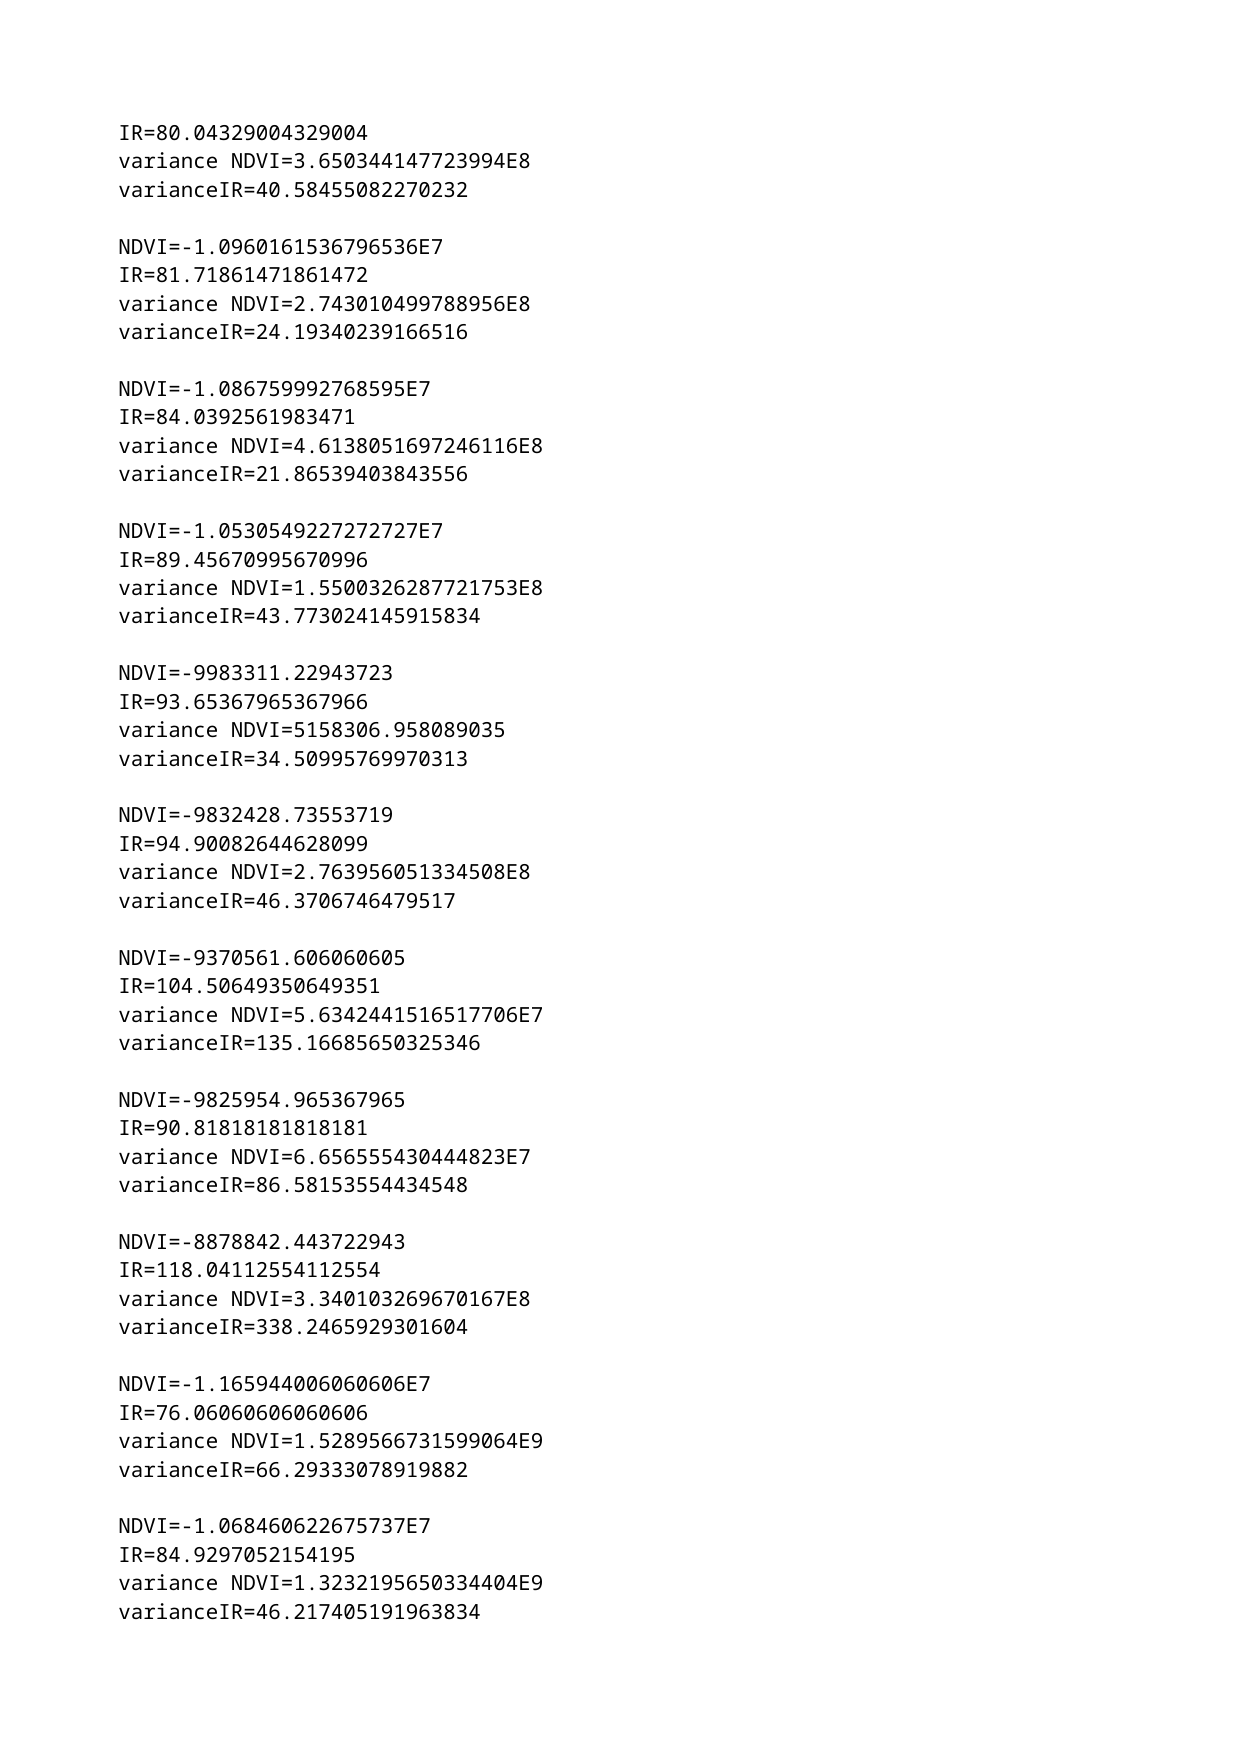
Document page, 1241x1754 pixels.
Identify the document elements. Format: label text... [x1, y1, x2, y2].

text variance NDVI=6.656555430444823E7 [118, 1142, 1122, 1170]
text variance NDVI=3.340103269670167E8 [118, 1284, 1122, 1312]
text IR=104.50649350649351 [118, 971, 1122, 1000]
text NDVI=-9370561.606060605 [118, 943, 1122, 971]
text NDVI=-9825954.965367965 [118, 1085, 1122, 1113]
text NDVI=-1.0960161536796536E7 [118, 232, 1122, 260]
text variance NDVI=1.5500326287721753E8 [118, 573, 1122, 602]
text variance NDVI=5.6342441516517706E7 [118, 1000, 1122, 1028]
text varianceIR=40.58455082270232 [118, 175, 1122, 203]
text variance NDVI=1.3232195650334404E9 [118, 1568, 1122, 1597]
text varianceIR=24.19340239166516 [118, 317, 1122, 346]
text NDVI=-1.068460622675737E7 [118, 1512, 1122, 1540]
text NDVI=-1.0530549227272727E7 [118, 516, 1122, 545]
text varianceIR=66.29333078919882 [118, 1455, 1122, 1483]
text IR=89.45670995670996 [118, 545, 1122, 573]
text variance NDVI=3.650344147723994E8 [118, 147, 1122, 175]
text IR=93.65367965367966 [118, 687, 1122, 715]
text IR=94.90082644628099 [118, 829, 1122, 857]
text NDVI=-8878842.443722943 [118, 1227, 1122, 1256]
text varianceIR=43.773024145915834 [118, 602, 1122, 630]
text IR=84.0392561983471 [118, 402, 1122, 431]
text IR=80.04329004329004 [118, 118, 1122, 147]
text variance NDVI=5158306.958089035 [118, 715, 1122, 744]
text varianceIR=338.2465929301604 [118, 1312, 1122, 1341]
text variance NDVI=2.763956051334508E8 [118, 857, 1122, 886]
text variance NDVI=2.743010499788956E8 [118, 289, 1122, 317]
text varianceIR=34.50995769970313 [118, 744, 1122, 772]
text NDVI=-9832428.73553719 [118, 801, 1122, 829]
text IR=84.9297052154195 [118, 1540, 1122, 1568]
text IR=118.04112554112554 [118, 1256, 1122, 1284]
text NDVI=-1.165944006060606E7 [118, 1369, 1122, 1398]
text varianceIR=135.16685650325346 [118, 1028, 1122, 1057]
text varianceIR=46.217405191963834 [118, 1597, 1122, 1625]
text varianceIR=86.58153554434548 [118, 1170, 1122, 1199]
text variance NDVI=4.6138051697246116E8 [118, 431, 1122, 459]
text IR=81.71861471861472 [118, 260, 1122, 289]
text variance NDVI=1.5289566731599064E9 [118, 1426, 1122, 1455]
text NDVI=-9983311.22943723 [118, 658, 1122, 687]
text IR=90.81818181818181 [118, 1113, 1122, 1142]
text varianceIR=21.86539403843556 [118, 459, 1122, 488]
text varianceIR=46.3706746479517 [118, 886, 1122, 914]
text IR=76.06060606060606 [118, 1398, 1122, 1426]
text NDVI=-1.086759992768595E7 [118, 374, 1122, 402]
